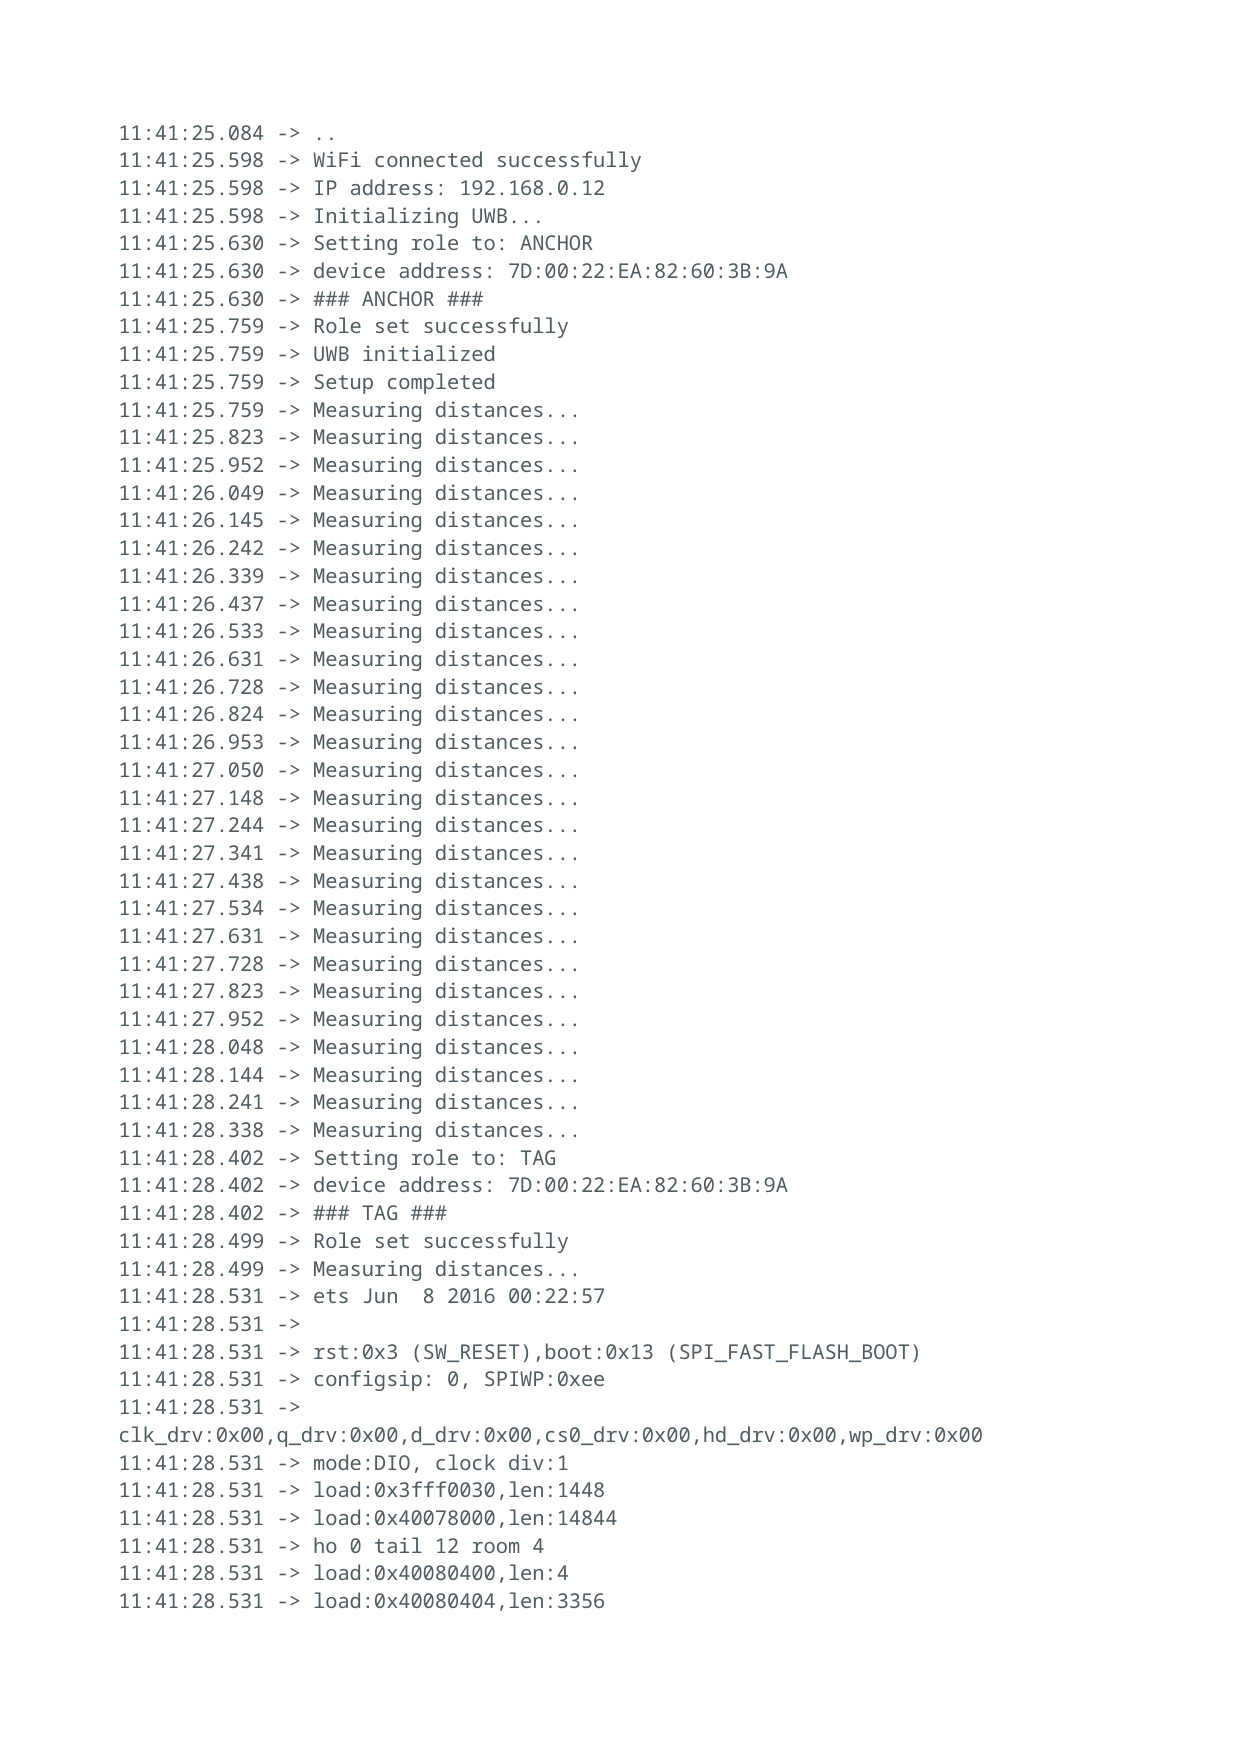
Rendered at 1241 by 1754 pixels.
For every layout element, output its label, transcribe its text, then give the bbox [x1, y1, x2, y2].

text 11:41:25.598 -> Initializing UWB... [118, 201, 1122, 229]
text 11:41:28.402 -> device address: 7D:00:22:EA:82:60:3B:9A [118, 1171, 1122, 1199]
text 11:41:25.598 -> WiFi connected successfully [118, 146, 1122, 173]
text 11:41:28.531 -> [118, 1309, 1122, 1337]
text 11:41:27.438 -> Measuring distances... [118, 866, 1122, 894]
text 11:41:27.244 -> Measuring distances... [118, 811, 1122, 838]
text 11:41:28.531 -> mode:DIO, clock div:1 [118, 1448, 1122, 1476]
text 11:41:25.630 -> Setting role to: ANCHOR [118, 229, 1122, 257]
text 11:41:27.631 -> Measuring distances... [118, 922, 1122, 949]
text 11:41:25.630 -> device address: 7D:00:22:EA:82:60:3B:9A [118, 257, 1122, 284]
text 11:41:26.728 -> Measuring distances... [118, 672, 1122, 700]
text 11:41:25.759 -> Measuring distances... [118, 395, 1122, 423]
text 11:41:26.437 -> Measuring distances... [118, 589, 1122, 617]
text 11:41:28.499 -> Role set successfully [118, 1226, 1122, 1254]
text 11:41:28.531 -> rst:0x3 (SW_RESET),boot:0x13 (SPI_FAST_FLASH_BOOT) [118, 1337, 1122, 1365]
text 11:41:25.084 -> .. [118, 118, 1122, 146]
text 11:41:25.823 -> Measuring distances... [118, 423, 1122, 451]
text 11:41:28.531 -> load:0x40080400,len:4 [118, 1559, 1122, 1587]
text 11:41:28.499 -> Measuring distances... [118, 1254, 1122, 1282]
text 11:41:28.531 -> clk_drv:0x00,q_drv:0x00,d_drv:0x00,cs0_drv:0x00,hd_drv:0x00,wp_drv:0x00 [118, 1393, 1122, 1448]
text 11:41:26.242 -> Measuring distances... [118, 534, 1122, 561]
text 11:41:28.531 -> ets Jun 8 2016 00:22:57 [118, 1282, 1122, 1309]
text 11:41:28.048 -> Measuring distances... [118, 1032, 1122, 1060]
text 11:41:25.759 -> Role set successfully [118, 312, 1122, 340]
text 11:41:28.402 -> ### TAG ### [118, 1199, 1122, 1226]
text 11:41:26.953 -> Measuring distances... [118, 728, 1122, 755]
text 11:41:25.759 -> UWB initialized [118, 340, 1122, 367]
text 11:41:28.144 -> Measuring distances... [118, 1060, 1122, 1088]
text 11:41:25.630 -> ### ANCHOR ### [118, 284, 1122, 312]
text 11:41:28.531 -> load:0x40080404,len:3356 [118, 1587, 1122, 1614]
text 11:41:28.241 -> Measuring distances... [118, 1088, 1122, 1116]
text 11:41:25.598 -> IP address: 192.168.0.12 [118, 173, 1122, 201]
text 11:41:27.728 -> Measuring distances... [118, 949, 1122, 977]
text 11:41:25.952 -> Measuring distances... [118, 451, 1122, 478]
text 11:41:27.534 -> Measuring distances... [118, 894, 1122, 922]
text 11:41:27.050 -> Measuring distances... [118, 755, 1122, 783]
text 11:41:28.531 -> load:0x3fff0030,len:1448 [118, 1476, 1122, 1503]
text 11:41:26.145 -> Measuring distances... [118, 506, 1122, 534]
text 11:41:28.338 -> Measuring distances... [118, 1116, 1122, 1143]
text 11:41:28.402 -> Setting role to: TAG [118, 1143, 1122, 1171]
text 11:41:27.952 -> Measuring distances... [118, 1005, 1122, 1032]
text 11:41:27.341 -> Measuring distances... [118, 838, 1122, 866]
text 11:41:28.531 -> ho 0 tail 12 room 4 [118, 1531, 1122, 1559]
text 11:41:28.531 -> configsip: 0, SPIWP:0xee [118, 1365, 1122, 1393]
text 11:41:27.148 -> Measuring distances... [118, 783, 1122, 811]
text 11:41:26.533 -> Measuring distances... [118, 617, 1122, 644]
text 11:41:26.824 -> Measuring distances... [118, 700, 1122, 728]
text 11:41:27.823 -> Measuring distances... [118, 977, 1122, 1005]
text 11:41:26.049 -> Measuring distances... [118, 478, 1122, 506]
text 11:41:26.339 -> Measuring distances... [118, 561, 1122, 589]
text 11:41:26.631 -> Measuring distances... [118, 644, 1122, 672]
text 11:41:28.531 -> load:0x40078000,len:14844 [118, 1503, 1122, 1531]
text 11:41:25.759 -> Setup completed [118, 367, 1122, 395]
